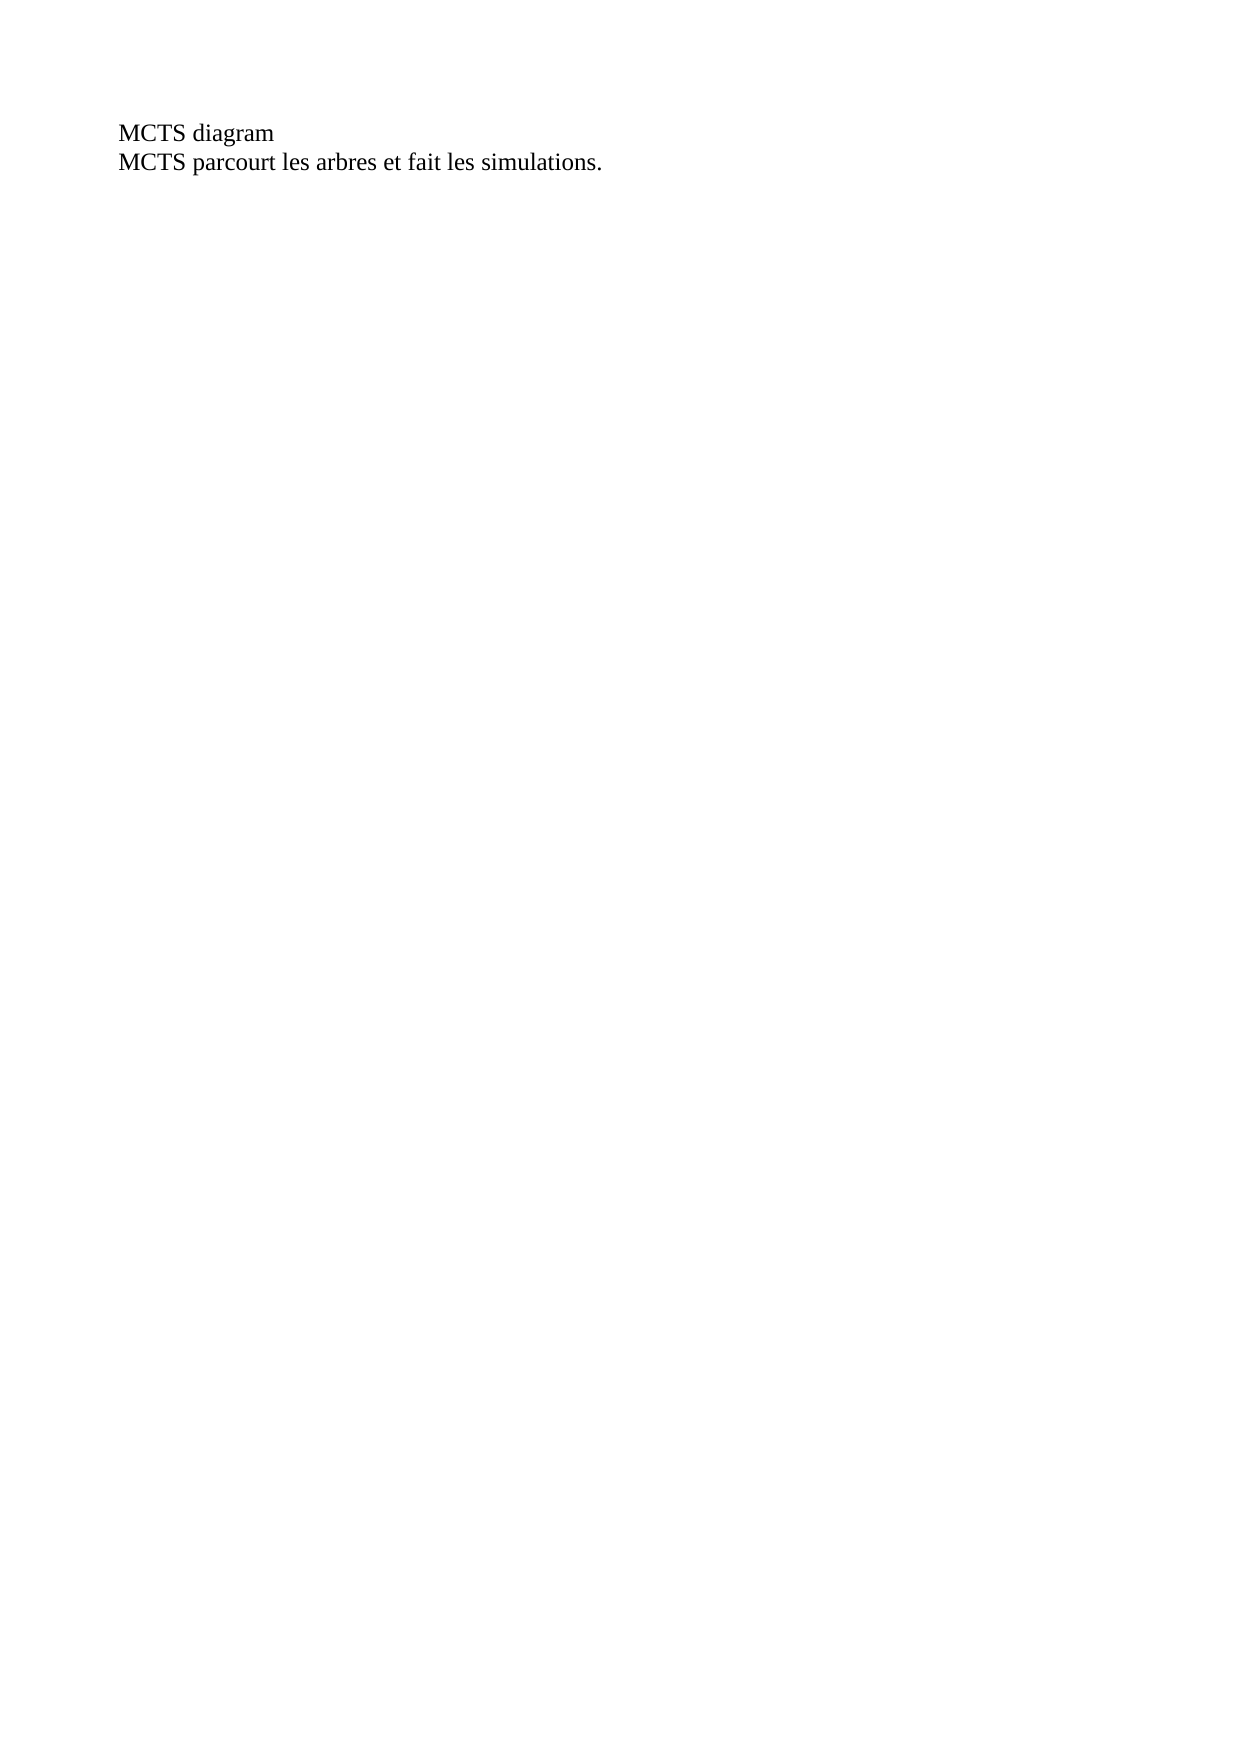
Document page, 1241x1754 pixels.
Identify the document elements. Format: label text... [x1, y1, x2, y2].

text MCTS parcourt les arbres et fait les simulations. [118, 147, 1122, 176]
text MCTS diagram [118, 118, 1122, 147]
